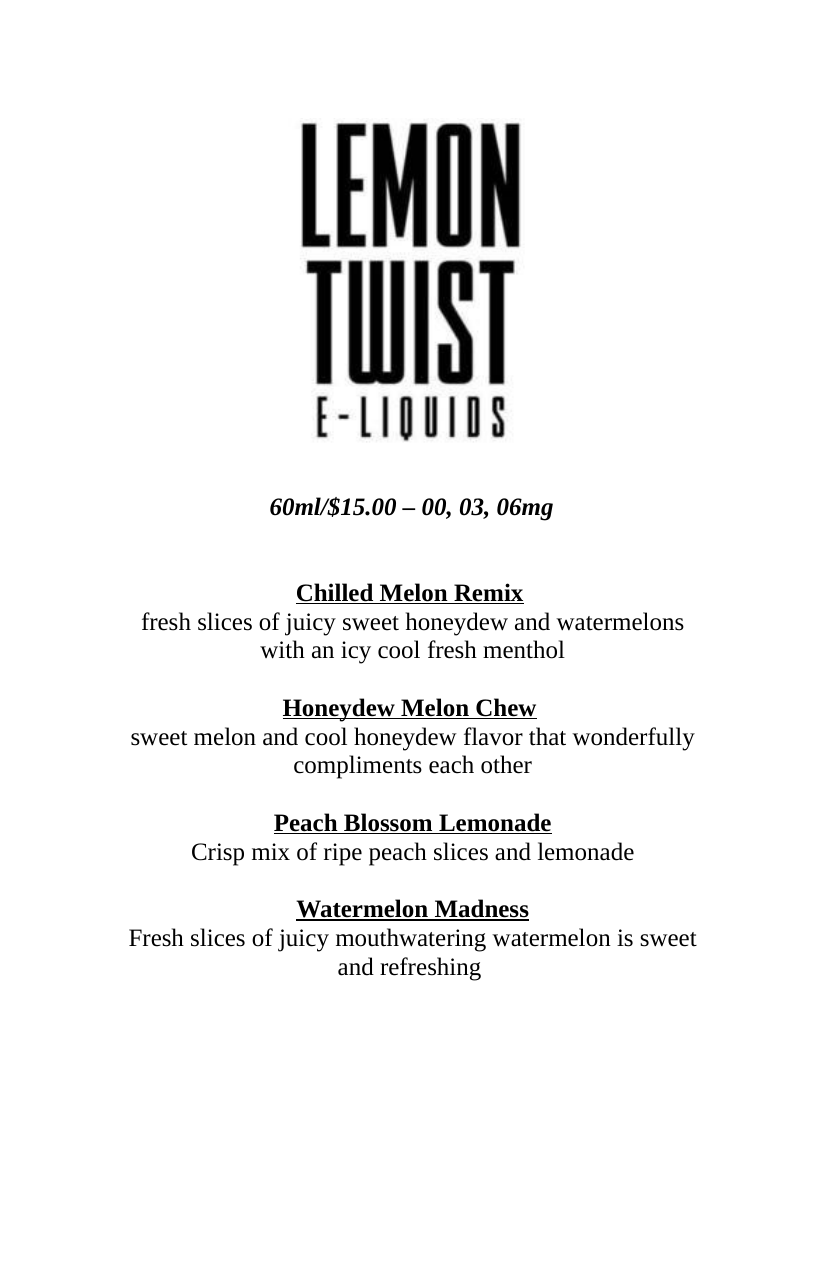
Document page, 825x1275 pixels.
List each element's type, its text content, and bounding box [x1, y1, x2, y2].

text Fresh slices of juicy mouthwatering watermelon is sweet and refreshing [118, 923, 707, 981]
picture [244, 118, 581, 454]
text fresh slices of juicy sweet honeydew and watermelons with an icy cool fresh menthol [118, 607, 707, 664]
text Peach Blossom Lemonade [118, 808, 707, 837]
text 60ml/$15.00 – 00, 03, 06mg [118, 492, 707, 521]
text Crisp mix of ripe peach slices and lemonade [118, 837, 707, 866]
text Watermelon Madness [118, 894, 707, 923]
text Honeydew Melon Chew [118, 693, 707, 722]
text Chilled Melon Remix [118, 578, 707, 607]
text sweet melon and cool honeydew flavor that wonderfully compliments each other [118, 722, 707, 779]
